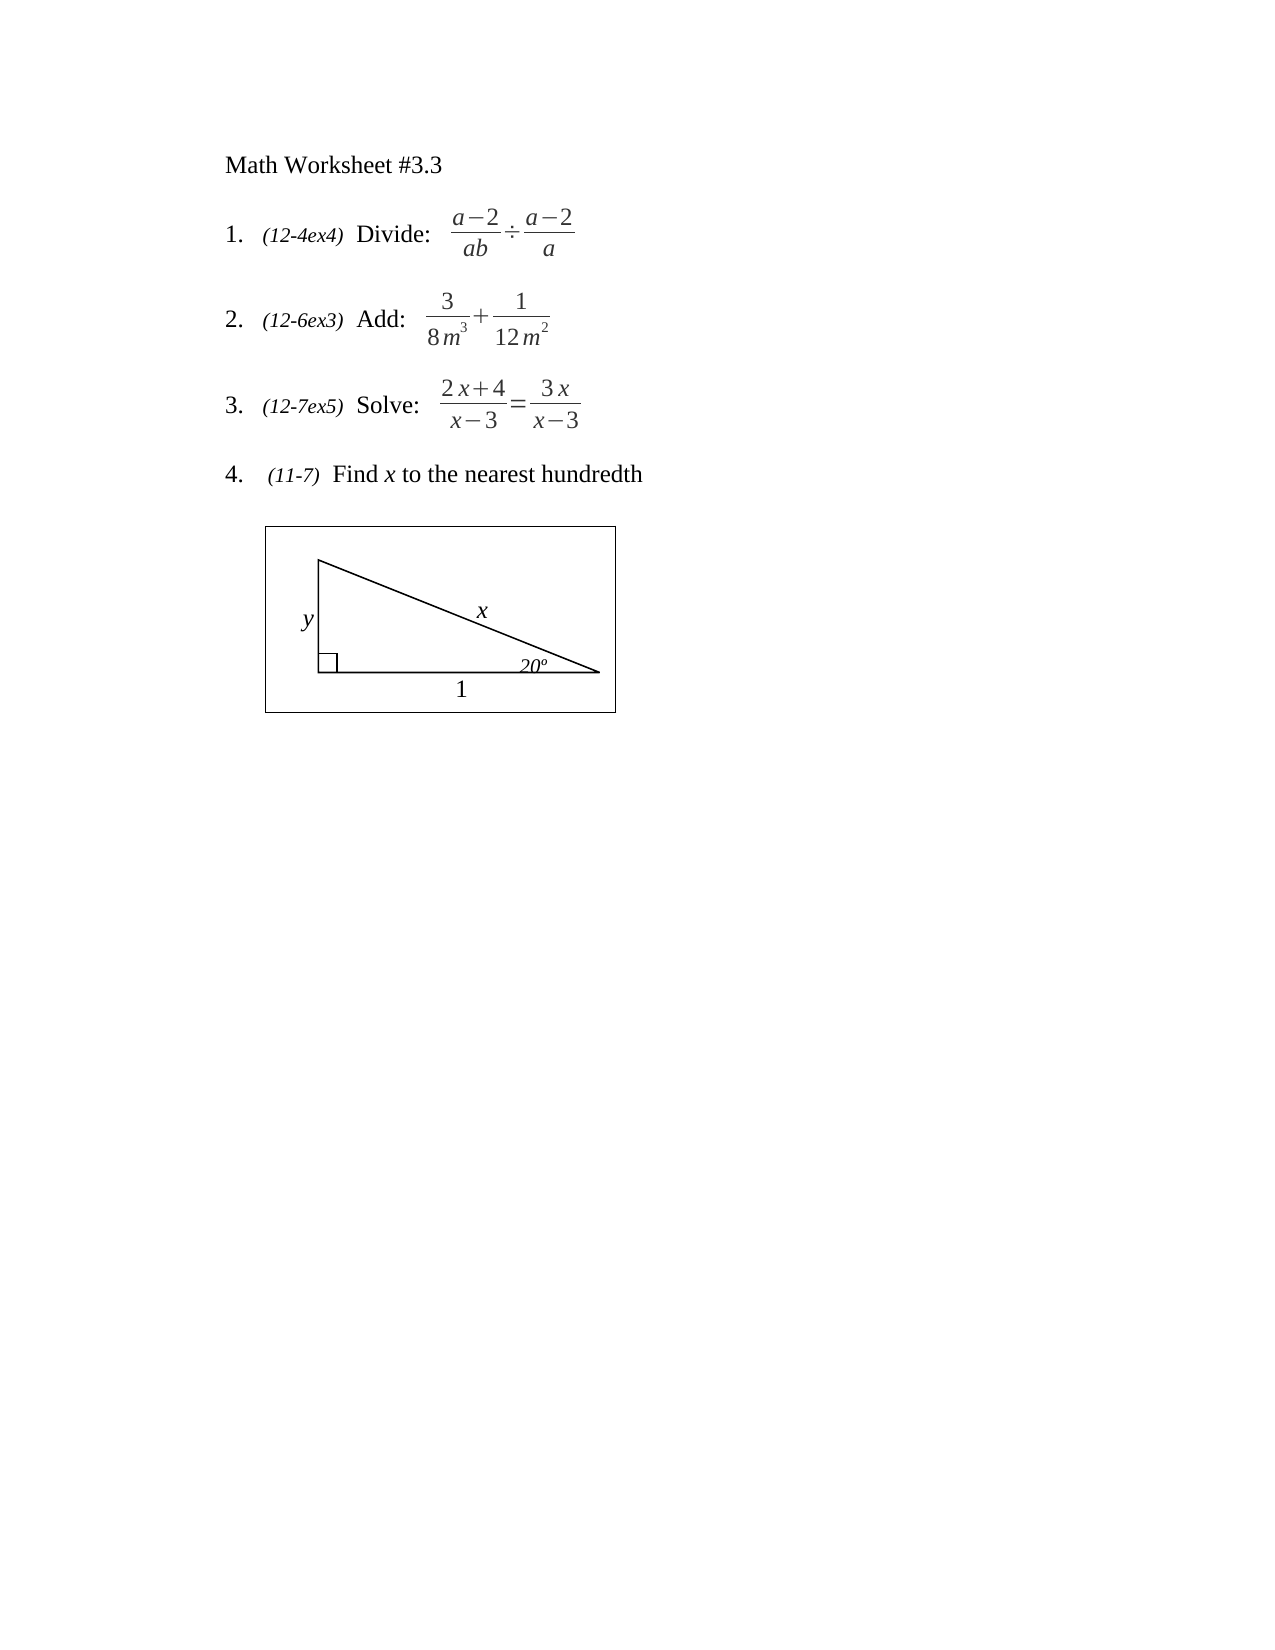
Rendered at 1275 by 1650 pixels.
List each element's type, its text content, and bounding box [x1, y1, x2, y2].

text x [477, 595, 500, 624]
text 15 [455, 674, 478, 701]
text Math Worksheet #3.3 [225, 150, 1087, 179]
text 20º [519, 654, 561, 673]
list (11-7) Find x to the nearest hundredth [225, 459, 1087, 488]
list (12-6ex3) Add: [225, 288, 1087, 350]
list (12-4ex4) Divide: [225, 204, 1087, 263]
text y [303, 603, 341, 632]
list (12-7ex5) Solve: [225, 375, 1087, 434]
